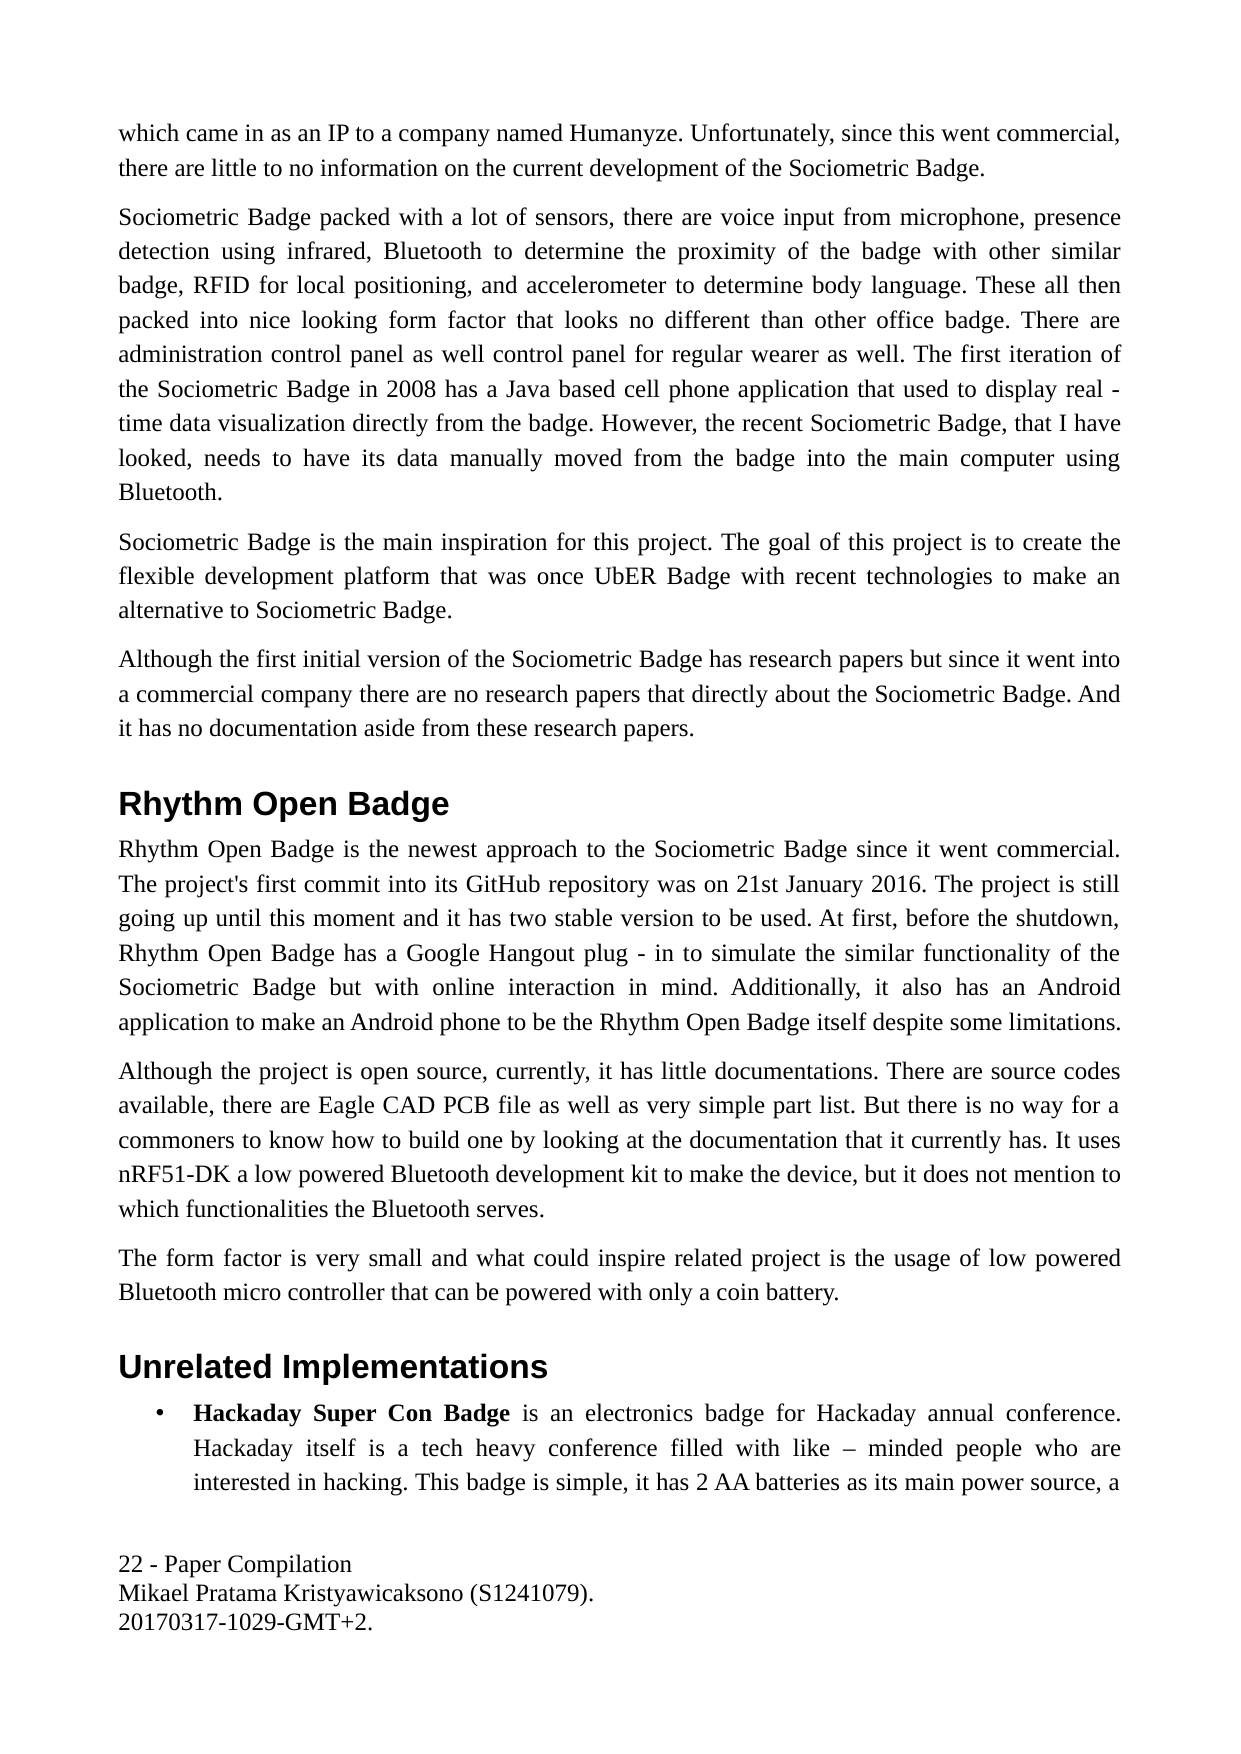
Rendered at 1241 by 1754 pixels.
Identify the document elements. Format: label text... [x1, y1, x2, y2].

text Although the project is open source, currently, it has little documentations. There are source codes available, there are Eagle CAD PCB file as well as very simple part list. But there is no way for a commoners to know how to build one by looking at the documentation that it currently has. It uses nRF51-DK a low powered Bluetooth development kit to make the device, but it does not mention to which functionalities the Bluetooth serves. [118, 1056, 1122, 1223]
list Hackaday Super Con Badge is an electronics badge for Hackaday annual conference. Hackaday itself is a tech heavy conference filled with like – minded people who are interested in hacking. This badge is simple, it has 2 AA batteries as its main power source, a [156, 1398, 1122, 1496]
subtitle Unrelated Implementations [118, 1347, 1122, 1386]
text Rhythm Open Badge is the newest approach to the Sociometric Badge since it went commercial. The project's first commit into its GitHub repository was on 21st January 2016. The project is still going up until this moment and it has two stable version to be used. At first, before the shutdown, Rhythm Open Badge has a Google Hangout plug - in to simulate the similar functionality of the Sociometric Badge but with online interaction in mind. Additionally, it also has an Android application to make an Android phone to be the Rhythm Open Badge itself despite some limitations. [118, 834, 1122, 1036]
text which came in as an IP to a company named Humanyze. Unfortunately, since this went commercial, there are little to no information on the current development of the Sociometric Badge. [118, 118, 1122, 181]
text Sociometric Badge packed with a lot of sensors, there are voice input from microphone, presence detection using infrared, Bluetooth to determine the proximity of the badge with other similar badge, RFID for local positioning, and accelerometer to determine body language. These all then packed into nice looking form factor that looks no different than other office badge. There are administration control panel as well control panel for regular wearer as well. The first iteration of the Sociometric Badge in 2008 has a Java based cell phone application that used to display real - time data visualization directly from the badge. However, the recent Sociometric Badge, that I have looked, needs to have its data manually moved from the badge into the main computer using Bluetooth. [118, 202, 1122, 506]
text The form factor is very small and what could inspire related project is the usage of low powered Bluetooth micro controller that can be powered with only a coin battery. [118, 1243, 1122, 1306]
text Sociometric Badge is the main inspiration for this project. The goal of this project is to create the flexible development platform that was once UbER Badge with recent technologies to make an alternative to Sociometric Badge. [118, 527, 1122, 624]
text Although the first initial version of the Sociometric Badge has research papers but since it went into a commercial company there are no research papers that directly about the Sociometric Badge. And it has no documentation aside from these research papers. [118, 644, 1122, 742]
subtitle Rhythm Open Badge [118, 783, 1122, 822]
